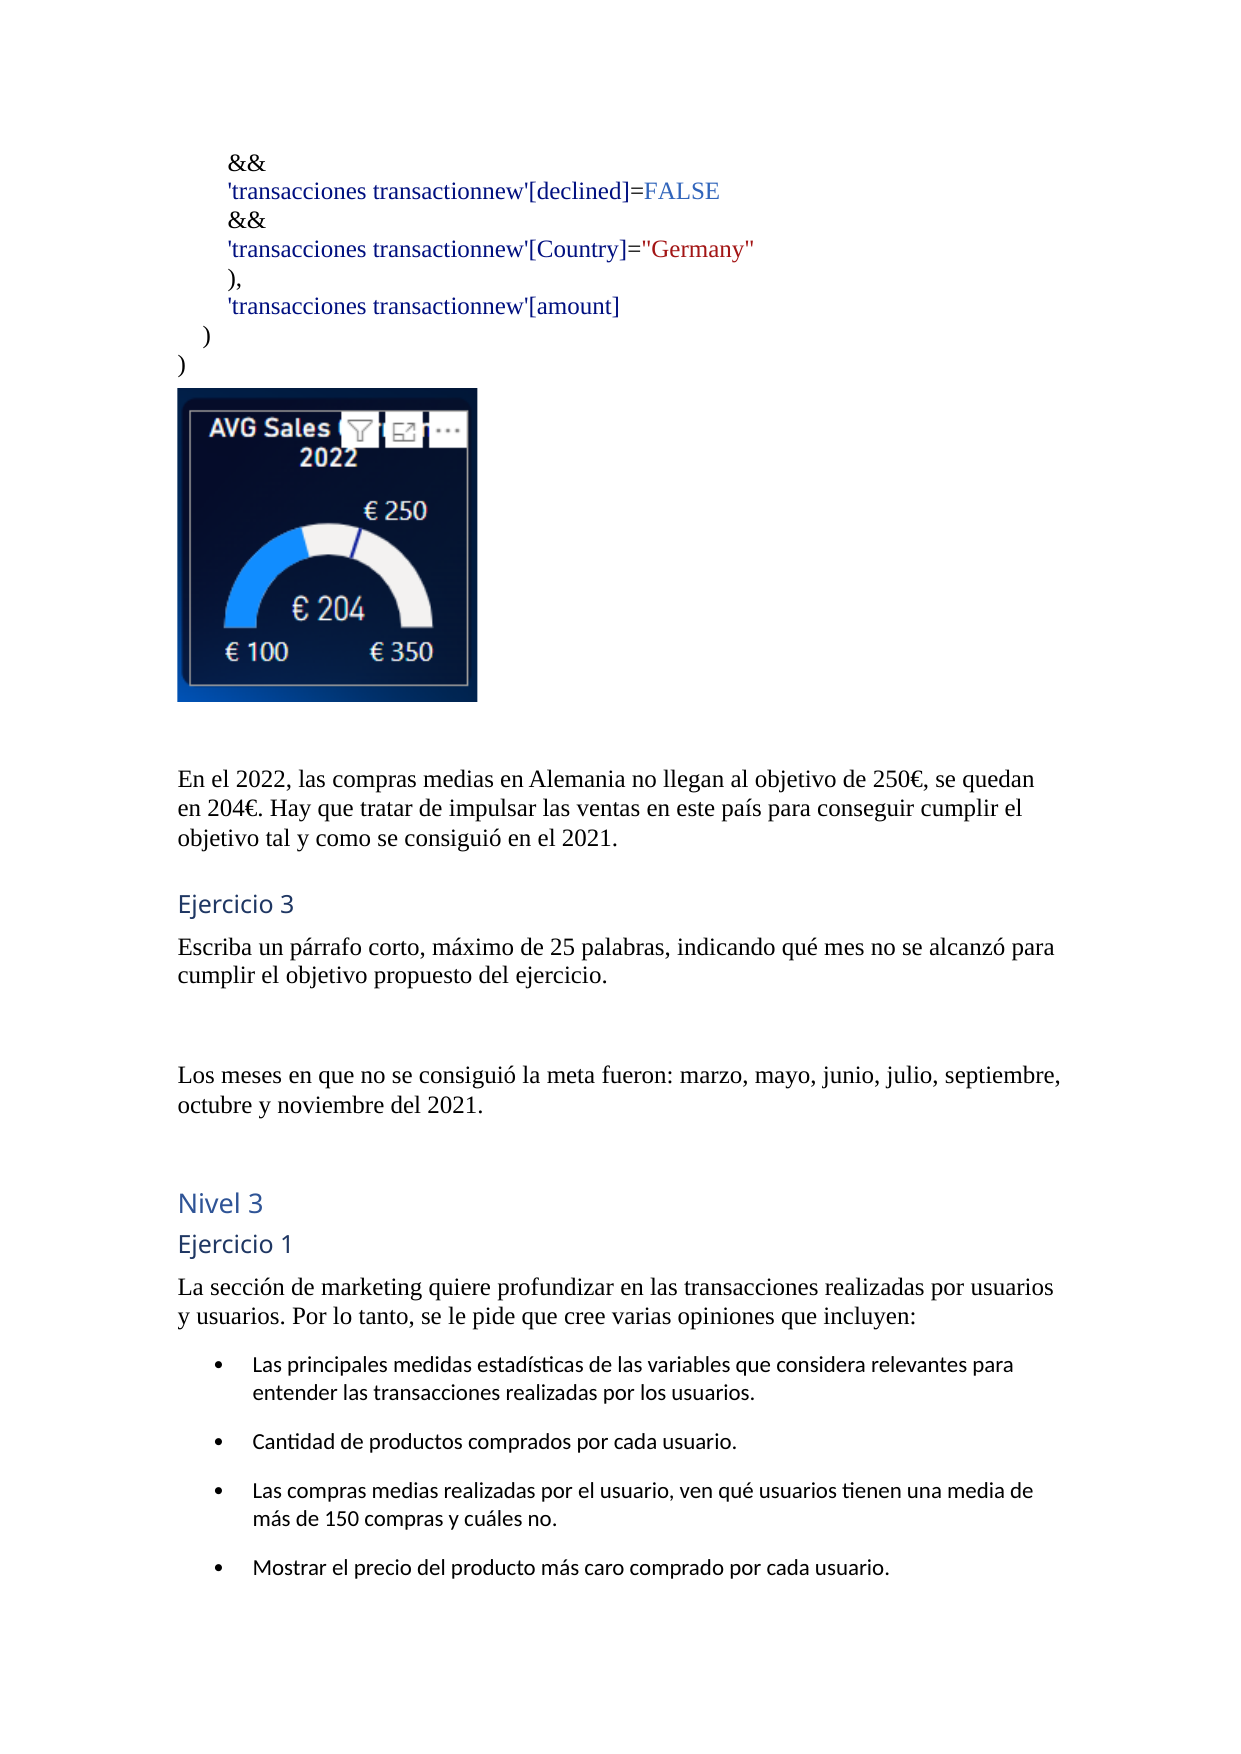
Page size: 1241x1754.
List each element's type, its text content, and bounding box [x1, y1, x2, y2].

text && [177, 205, 1063, 234]
list Las principales medidas estadísticas de las variables que considera relevantes para entender las transacciones realizadas por los usuarios. [215, 1350, 1063, 1406]
text En el 2022, las compras medias en Alemania no llegan al objetivo de 250€, se quedan en 204€. Hay que tratar de impulsar las ventas en este país para conseguir cumplir el objetivo tal y como se consiguió en el 2021. [177, 764, 1063, 852]
text 'transacciones transactionnew'[Country]="Germany" [177, 234, 1063, 263]
text 'transacciones transactionnew'[amount] [177, 291, 1063, 320]
text 'transacciones transactionnew'[declined]=FALSE [177, 176, 1063, 205]
text Escriba un párrafo corto, máximo de 25 palabras, indicando qué mes no se alcanzó para cumplir el objetivo propuesto del ejercicio. [177, 932, 1063, 989]
list Cantidad de productos comprados por cada usuario. [215, 1427, 1063, 1455]
text ) [177, 320, 1063, 349]
text Los meses en que no se consiguió la meta fueron: marzo, mayo, junio, julio, septiembre, octubre y noviembre del 2021. [177, 1060, 1063, 1119]
list Mostrar el precio del producto más caro comprado por cada usuario. [215, 1553, 1063, 1581]
subtitle Ejercicio 1 [177, 1227, 1063, 1261]
text ) [177, 349, 1063, 378]
subtitle Ejercicio 3 [177, 886, 1063, 920]
text && [177, 148, 1063, 176]
list Las compras medias realizadas por el usuario, ven qué usuarios tienen una media de más de 150 compras y cuáles no. [215, 1476, 1063, 1532]
text La sección de marketing quiere profundizar en las transacciones realizadas por usuarios y usuarios. Por lo tanto, se le pide que cree varias opiniones que incluyen: [177, 1272, 1063, 1329]
text ), [177, 263, 1063, 291]
subtitle Nivel 3 [177, 1184, 1063, 1221]
